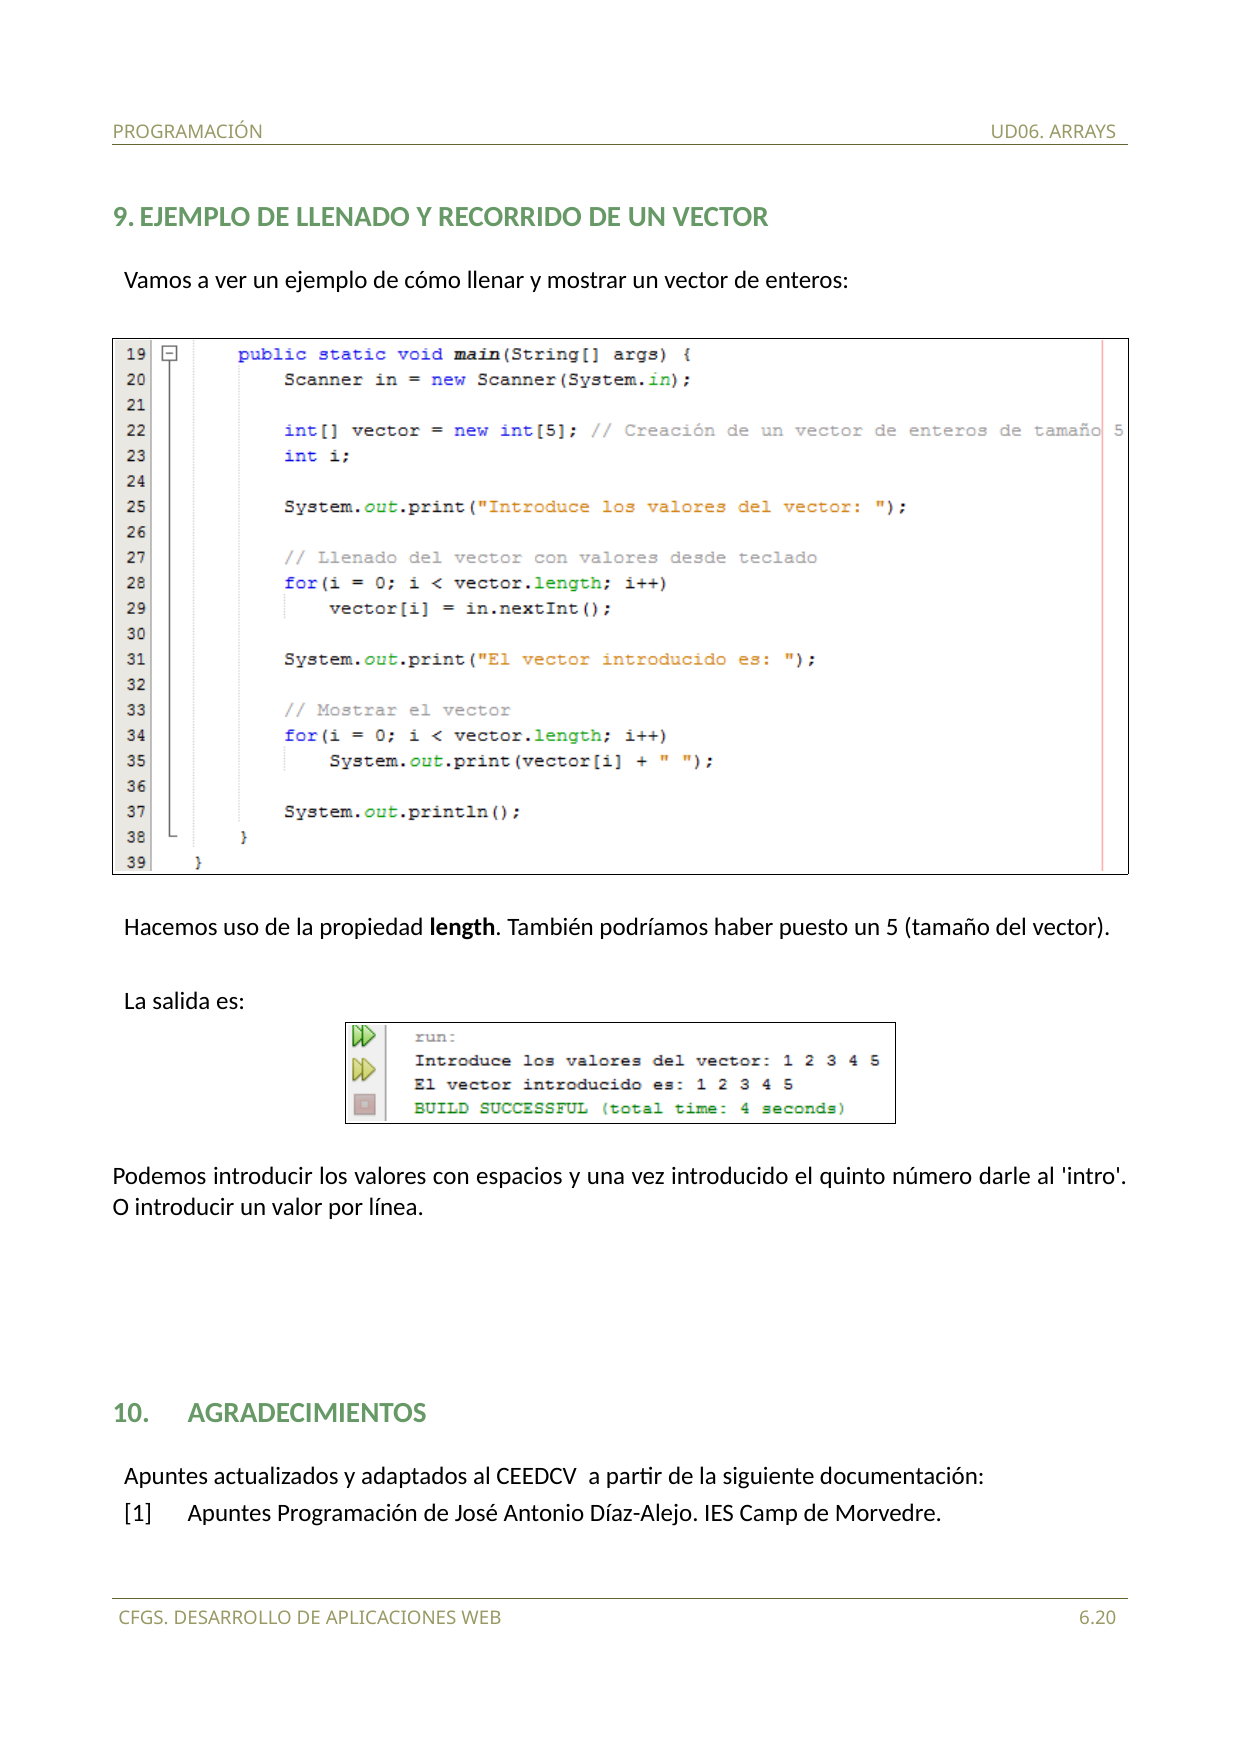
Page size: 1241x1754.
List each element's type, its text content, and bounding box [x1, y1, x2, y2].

text La salida es: [112, 985, 1128, 1016]
picture [348, 1025, 893, 1121]
text Apuntes actualizados y adaptados al CEEDCV a partir de la siguiente documentación: [112, 1460, 1128, 1491]
text [1] Apuntes Programación de José Antonio Díaz-Alejo. IES Camp de Morvedre. [112, 1497, 1128, 1527]
picture [115, 340, 1125, 871]
text Podemos introducir los valores con espacios y una vez introducido el quinto número darle al 'intro'. O introducir un valor por línea. [112, 1161, 1128, 1222]
text Vamos a ver un ejemplo de cómo llenar y mostrar un vector de enteros: [112, 264, 1128, 294]
text Hacemos uso de la propiedad length. También podríamos haber puesto un 5 (tamaño del vector). [112, 911, 1128, 942]
subtitle Agradecimientos [112, 1394, 1128, 1430]
subtitle Ejemplo de llenado y recorrido de un vector [112, 198, 1128, 234]
